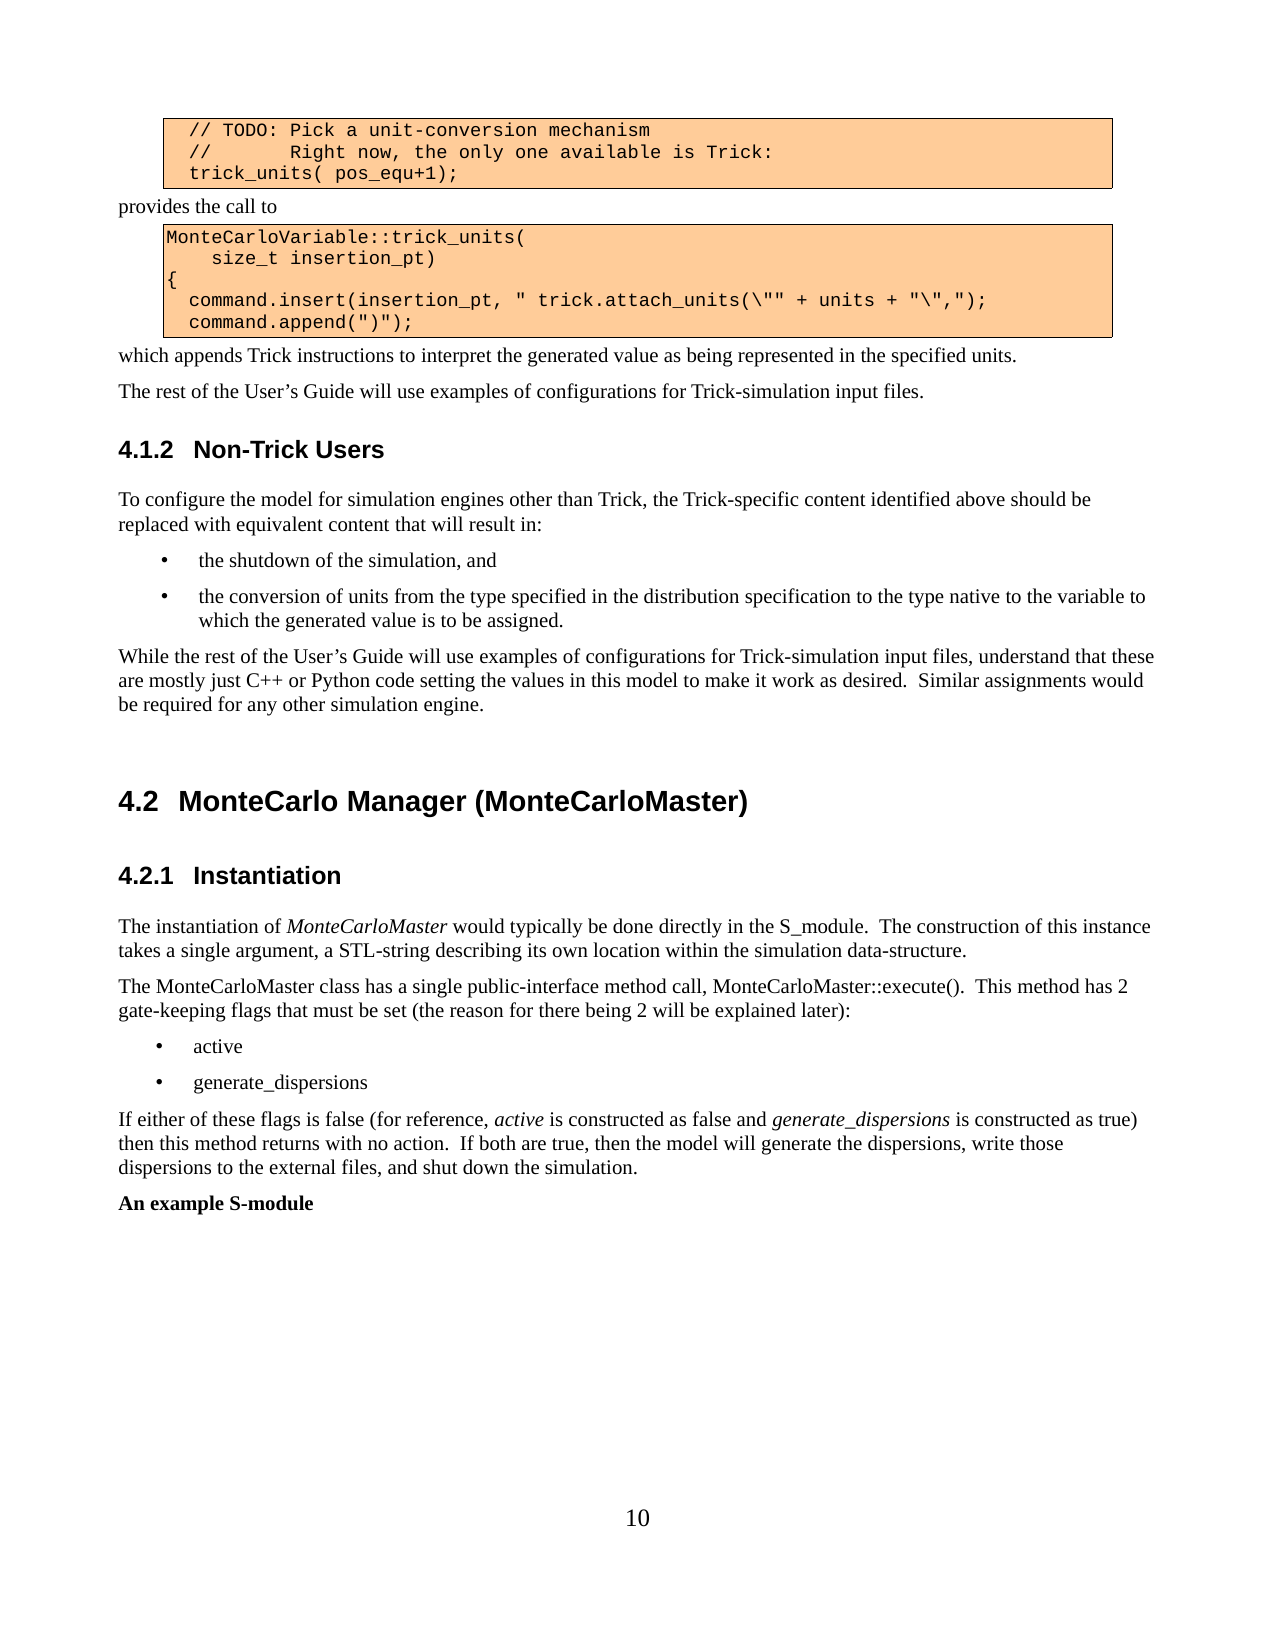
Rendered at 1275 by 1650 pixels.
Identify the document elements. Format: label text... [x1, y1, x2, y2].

subtitle Non-Trick Users [118, 434, 1157, 463]
subtitle Instantiation [118, 861, 1157, 890]
text which appends Trick instructions to interpret the generated value as being represented in the specified units. [118, 343, 1157, 367]
text provides the call to [118, 194, 1157, 218]
subtitle MonteCarlo Manager (MonteCarloMaster) [118, 784, 1157, 817]
text command.insert(insertion_pt, " trick.attach_units(\"" + units + "\","); [177, 288, 1112, 309]
text trick_units( pos_equ+1); [164, 161, 1112, 188]
text command.append(")"); [164, 309, 1112, 337]
text An example S-module [118, 1191, 1157, 1215]
text The rest of the User’s Guide will use examples of configurations for Trick-simulation input files. [118, 379, 1157, 403]
text To configure the model for simulation engines other than Trick, the Trick-specific content identified above should be replaced with equivalent content that will result in: [118, 487, 1157, 536]
text The instantiation of MonteCarloMaster would typically be done directly in the S_module. The construction of this instance takes a single argument, a STL-string describing its own location within the simulation data-structure. [118, 914, 1157, 962]
list the conversion of units from the type specified in the distribution specification to the type native to the variable to which the generated value is to be assigned. [161, 584, 1157, 632]
text MonteCarloVariable::trick_units( [164, 225, 1112, 246]
list active [156, 1034, 1157, 1058]
text // TODO: Pick a unit-conversion mechanism [164, 119, 1112, 139]
list generate_dispersions [156, 1070, 1157, 1094]
text While the rest of the User’s Guide will use examples of configurations for Trick-simulation input files, understand that these are mostly just C++ or Python code setting the values in this model to make it work as desired. Similar assignments would be required for any other simulation engine. [118, 644, 1157, 716]
text { [177, 267, 1112, 288]
text size_t insertion_pt) [436, 246, 1112, 267]
text // Right now, the only one available is Trick: [164, 139, 1112, 161]
text The MonteCarloMaster class has a single public-interface method call, MonteCarloMaster::execute(). This method has 2 gate-keeping flags that must be set (the reason for there being 2 will be explained later): [118, 974, 1157, 1022]
list the shutdown of the simulation, and [161, 548, 1157, 572]
text If either of these flags is false (for reference, active is constructed as false and generate_dispersions is constructed as true) then this method returns with no action. If both are true, then the model will generate the dispersions, write those dispersions to the external files, and shut down the simulation. [118, 1106, 1157, 1179]
